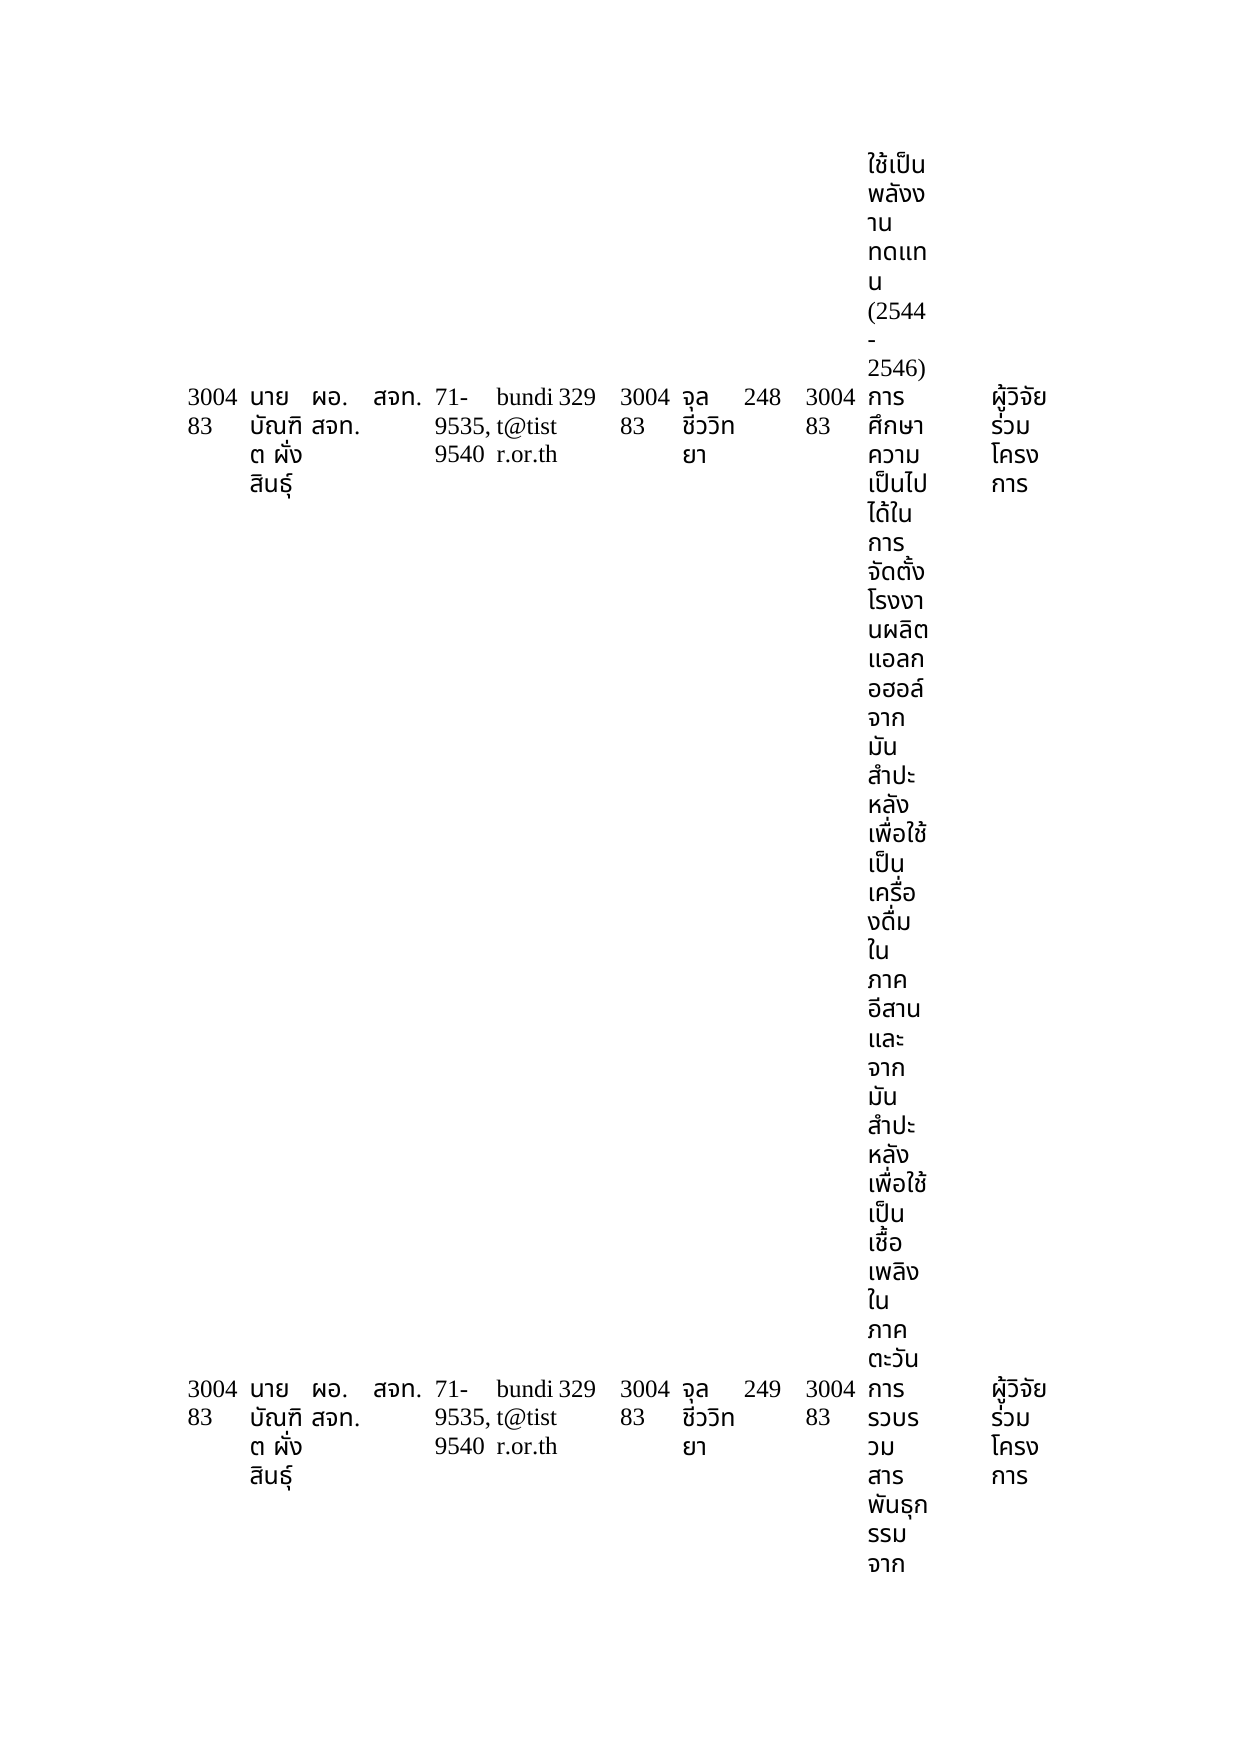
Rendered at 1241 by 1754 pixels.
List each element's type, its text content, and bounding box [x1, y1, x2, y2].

table_cell [249, 150, 311, 382]
table_cell 249 [744, 1374, 805, 1578]
table_cell 300483 [805, 1374, 867, 1578]
table_cell [620, 150, 682, 382]
table_cell [744, 150, 805, 382]
table_cell [311, 150, 373, 382]
table_cell 300483 [620, 382, 682, 1374]
table_cell 248 [744, 382, 805, 1374]
table_cell [929, 382, 991, 1374]
table_cell [558, 150, 620, 382]
table_cell ผอ. สจท. [311, 382, 373, 1374]
table_cell 300483 [805, 382, 867, 1374]
table_cell 300483 [620, 1374, 682, 1578]
table_cell [496, 150, 558, 382]
table_cell 300483 [188, 382, 249, 1374]
table_cell [435, 150, 496, 382]
table_cell bundit@tistr.or.th [496, 382, 558, 1374]
table_cell 329 [558, 382, 620, 1374]
table_cell นายบัณฑิต ผั่งสินธุ์ [249, 382, 311, 1374]
table_cell ผอ. สจท. [311, 1374, 373, 1578]
table_cell [929, 1374, 991, 1578]
table_cell [373, 150, 434, 382]
table_cell จุลชีววิทยา [682, 382, 743, 1374]
table_cell 71-9535,9540 [435, 382, 496, 1374]
table_cell 71-9535,9540 [435, 1374, 496, 1578]
table_cell การศึกษาความเป็นไปได้ในการจัดตั้งโรงงานผลิตแอลกอฮอล์ จากมันสำปะหลังเพื่อใช้เป็นเครื่องดื่มในภาคอีสาน และจากมันสำปะหลังเพื่อใช้เป็นเชื้อเพลิงในภาคตะวัน [867, 382, 929, 1374]
table_cell นายบัณฑิต ผั่งสินธุ์ [249, 1374, 311, 1578]
table_cell 300483 [188, 1374, 249, 1578]
table_cell [682, 150, 743, 382]
table_cell ผู้วิจัยร่วมโครงการ [991, 382, 1053, 1374]
table_cell [805, 150, 867, 382]
table_cell จุลชีววิทยา [682, 1374, 743, 1578]
table_cell ผู้วิจัยร่วมโครงการ [991, 1374, 1053, 1578]
table_cell [188, 150, 249, 382]
table_cell ใช้เป็นพลังงานทดแทน (2544-2546) [867, 150, 929, 382]
table_cell [929, 150, 991, 382]
table_cell การรวบรวมสารพันธุกรรมจาก [867, 1374, 929, 1578]
table_cell สจท. [373, 382, 434, 1374]
table_cell [991, 150, 1053, 382]
table_cell 329 [558, 1374, 620, 1578]
table_cell bundit@tistr.or.th [496, 1374, 558, 1578]
table_cell สจท. [373, 1374, 434, 1578]
